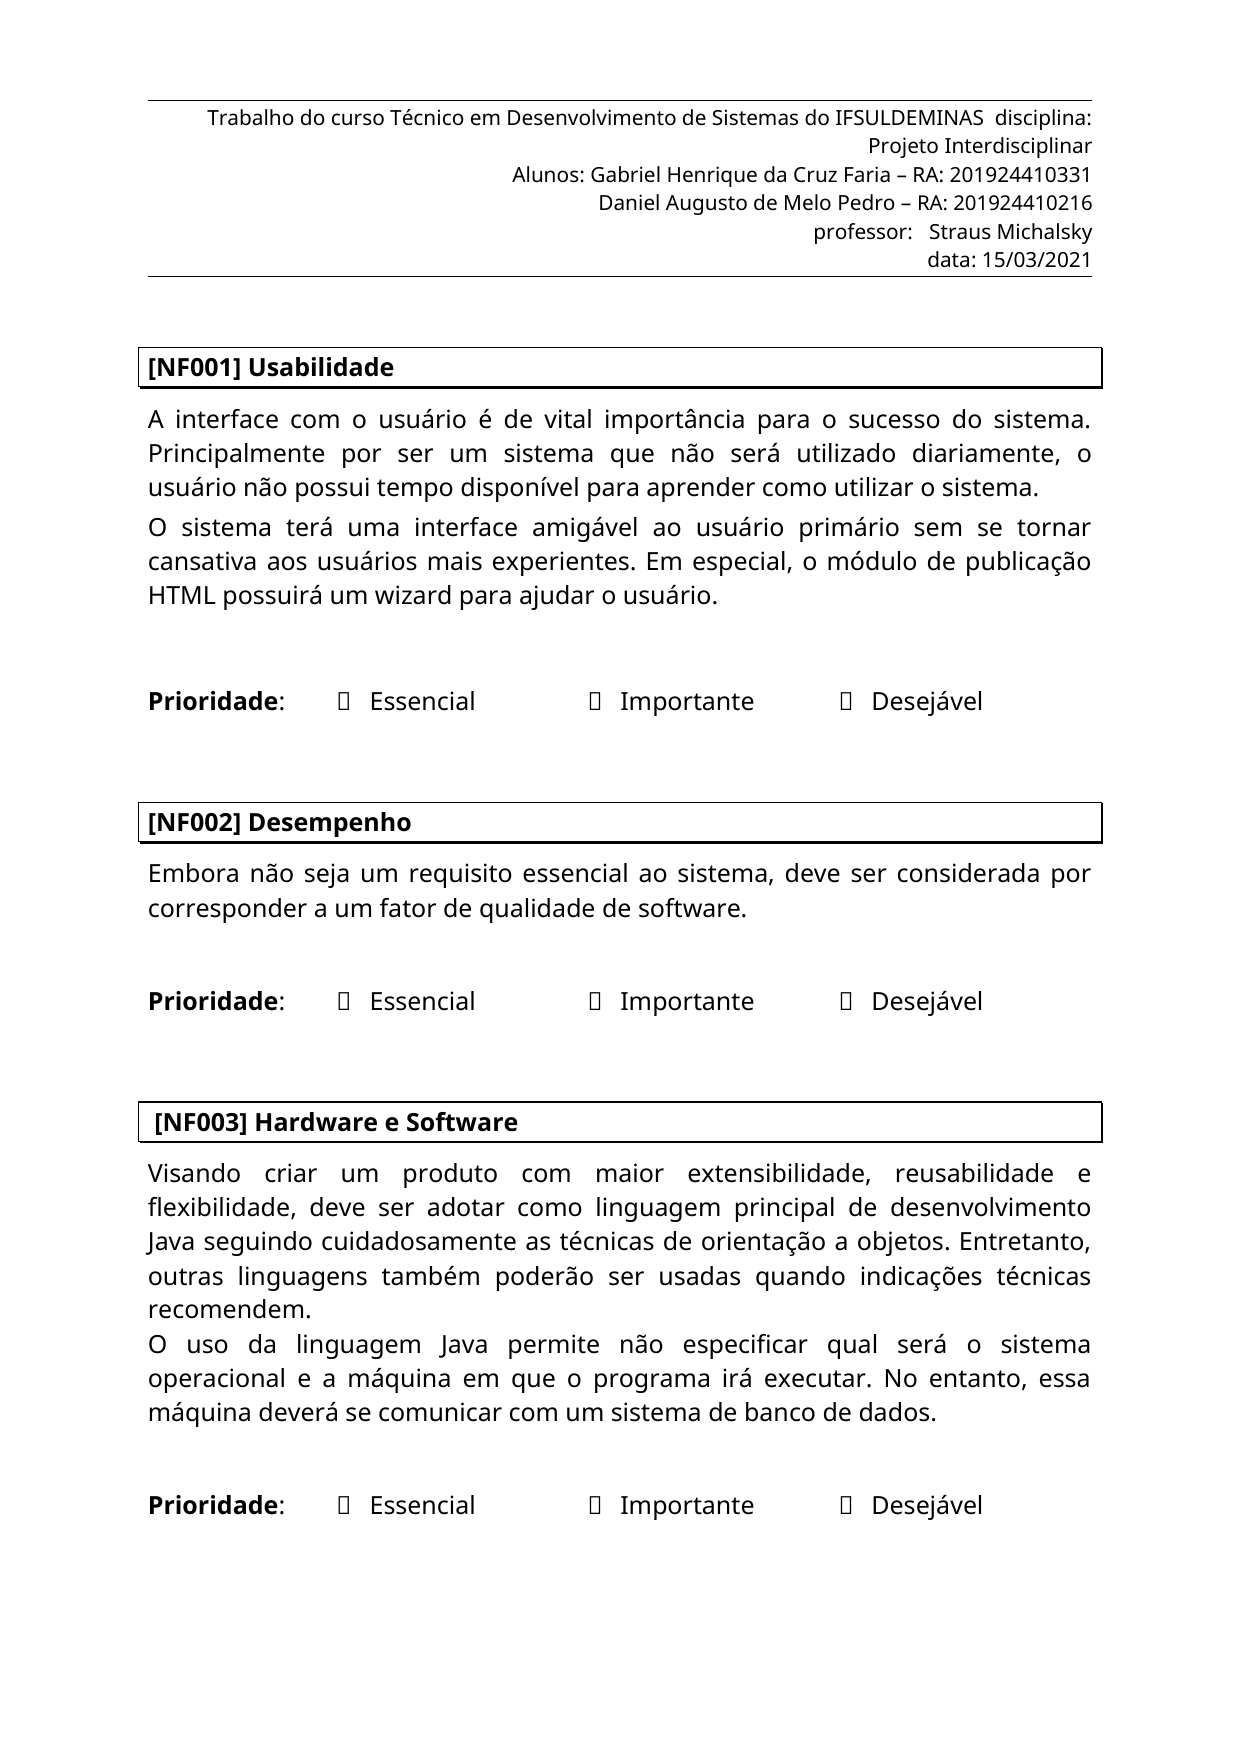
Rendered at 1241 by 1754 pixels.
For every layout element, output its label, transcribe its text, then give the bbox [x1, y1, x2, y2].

table_header Essencial [369, 659, 576, 743]
table_header Importante [620, 659, 827, 743]
table_header Desejável [871, 1463, 1015, 1547]
table_header  [576, 958, 620, 1042]
table_header  [325, 958, 369, 1042]
table_header  [325, 659, 369, 743]
text O sistema terá uma interface amigável ao usuário primário sem se tornar cansativa aos usuários mais experientes. Em especial, o módulo de publicação HTML possuirá um wizard para ajudar o usuário. [148, 510, 1092, 612]
table_header Prioridade: [136, 958, 325, 1042]
table_header  [576, 1463, 620, 1547]
table_header Importante [620, 958, 827, 1042]
table_header Desejável [871, 958, 1015, 1042]
text O uso da linguagem Java permite não especificar qual será o sistema operacional e a máquina em que o programa irá executar. No entanto, essa máquina deverá se comunicar com um sistema de banco de dados. [148, 1326, 1092, 1428]
table_header Prioridade: [136, 659, 325, 743]
table_header Prioridade: [136, 1463, 325, 1547]
text [NF001] Usabilidade [139, 348, 1101, 386]
table_header  [827, 659, 871, 743]
text A interface com o usuário é de vital importância para o sucesso do sistema. Principalmente por ser um sistema que não será utilizado diariamente, o usuário não possui tempo disponível para aprender como utilizar o sistema. [148, 401, 1092, 503]
table_header  [827, 958, 871, 1042]
text [NF002] Desempenho [139, 803, 1101, 841]
text Visando criar um produto com maior extensibilidade, reusabilidade e flexibilidade, deve ser adotar como linguagem principal de desenvolvimento Java seguindo cuidadosamente as técnicas de orientação a objetos. Entretanto, outras linguagens também poderão ser usadas quando indicações técnicas recomendem. [148, 1156, 1092, 1326]
table_header Importante [620, 1463, 827, 1547]
table_header Essencial [369, 958, 576, 1042]
table_header  [325, 1463, 369, 1547]
text Embora não seja um requisito essencial ao sistema, deve ser considerada por corresponder a um fator de qualidade de software. [148, 856, 1092, 924]
table_header  [576, 659, 620, 743]
table_header  [827, 1463, 871, 1547]
text [NF003] Hardware e Software [139, 1103, 1101, 1141]
table_header Desejável [871, 659, 1015, 743]
table_header Essencial [369, 1463, 576, 1547]
